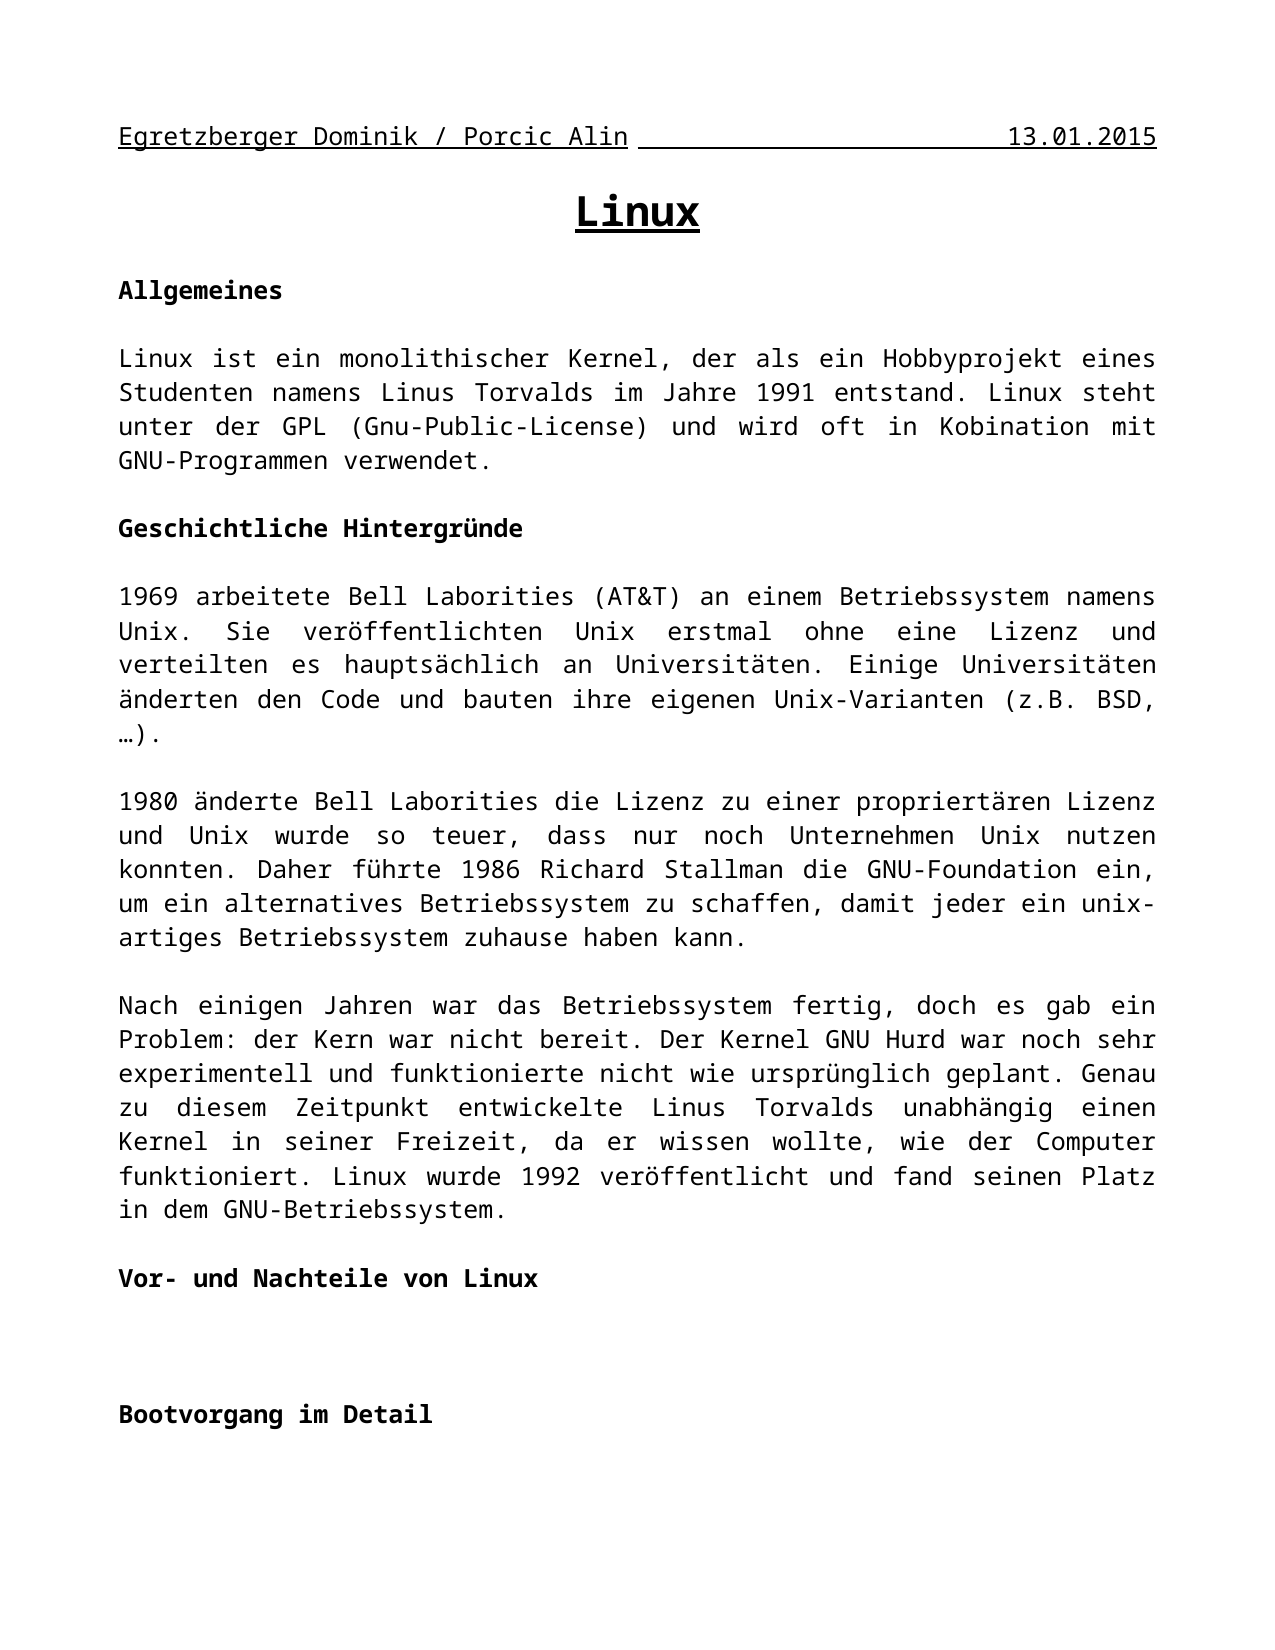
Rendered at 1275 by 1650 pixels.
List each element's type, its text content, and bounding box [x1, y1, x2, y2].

text Vor- und Nachteile von Linux [118, 1260, 1157, 1294]
text 1980 änderte Bell Laborities die Lizenz zu einer propriertären Lizenz und Unix wurde so teuer, dass nur noch Unternehmen Unix nutzen konnten. Daher führte 1986 Richard Stallman die GNU-Foundation ein, um ein alternatives Betriebssystem zu schaffen, damit jeder ein unix-artiges Betriebssystem zuhause haben kann. [118, 783, 1157, 954]
text Bootvorgang im Detail [118, 1397, 1157, 1431]
text 1969 arbeitete Bell Laborities (AT&T) an einem Betriebssystem namens Unix. Sie veröffentlichten Unix erstmal ohne eine Lizenz und verteilten es hauptsächlich an Universitäten. Einige Universitäten änderten den Code und bauten ihre eigenen Unix-Varianten (z.B. BSD, …). [118, 579, 1157, 749]
text Linux ist ein monolithischer Kernel, der als ein Hobbyprojekt eines Studenten namens Linus Torvalds im Jahre 1991 entstand. Linux steht unter der GPL (Gnu-Public-License) und wird oft in Kobination mit GNU-Programmen verwendet. [118, 341, 1157, 477]
text Geschichtliche Hintergründe [118, 511, 1157, 545]
text Nach einigen Jahren war das Betriebssystem fertig, doch es gab ein Problem: der Kern war nicht bereit. Der Kernel GNU Hurd war noch sehr experimentell und funktionierte nicht wie ursprünglich geplant. Genau zu diesem Zeitpunkt entwickelte Linus Torvalds unabhängig einen Kernel in seiner Freizeit, da er wissen wollte, wie der Computer funktioniert. Linux wurde 1992 veröffentlicht und fand seinen Platz in dem GNU-Betriebssystem. [118, 988, 1157, 1226]
text Allgemeines [118, 272, 1157, 307]
text Linux [118, 182, 1157, 238]
